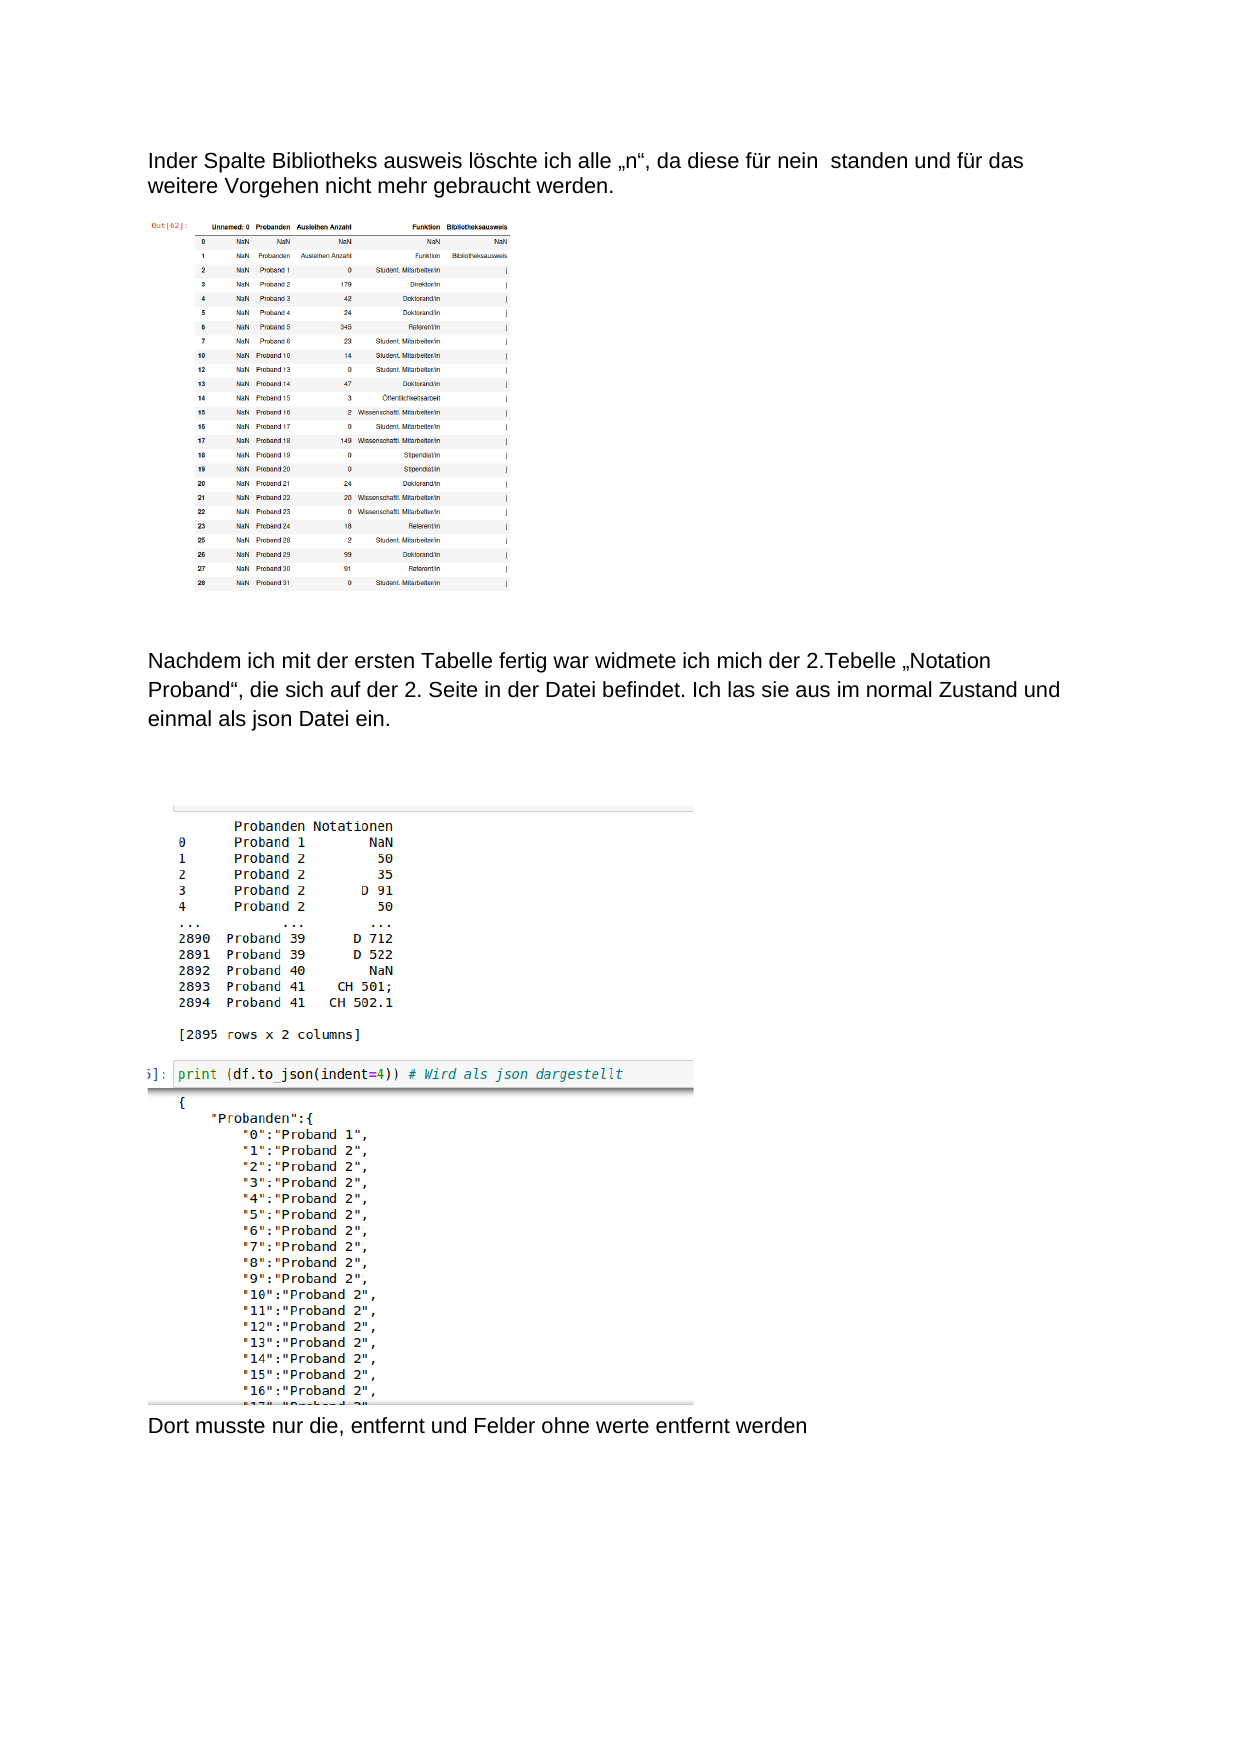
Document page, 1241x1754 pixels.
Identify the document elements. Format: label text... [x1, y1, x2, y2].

picture [147, 223, 519, 591]
picture [147, 805, 694, 1410]
text Inder Spalte Bibliotheks ausweis löschte ich alle „n“, da diese für nein standen und für das weitere Vorgehen nicht mehr gebraucht werden. [148, 148, 1093, 198]
text Nachdem ich mit der ersten Tabelle fertig war widmete ich mich der 2.Tebelle „Notation Proband“, die sich auf der 2. Seite in der Datei befindet. Ich las sie aus im normal Zustand und einmal als json Datei ein. [148, 615, 1093, 731]
text Dort musste nur die, entfernt und Felder ohne werte entfernt werden [148, 805, 1093, 1438]
